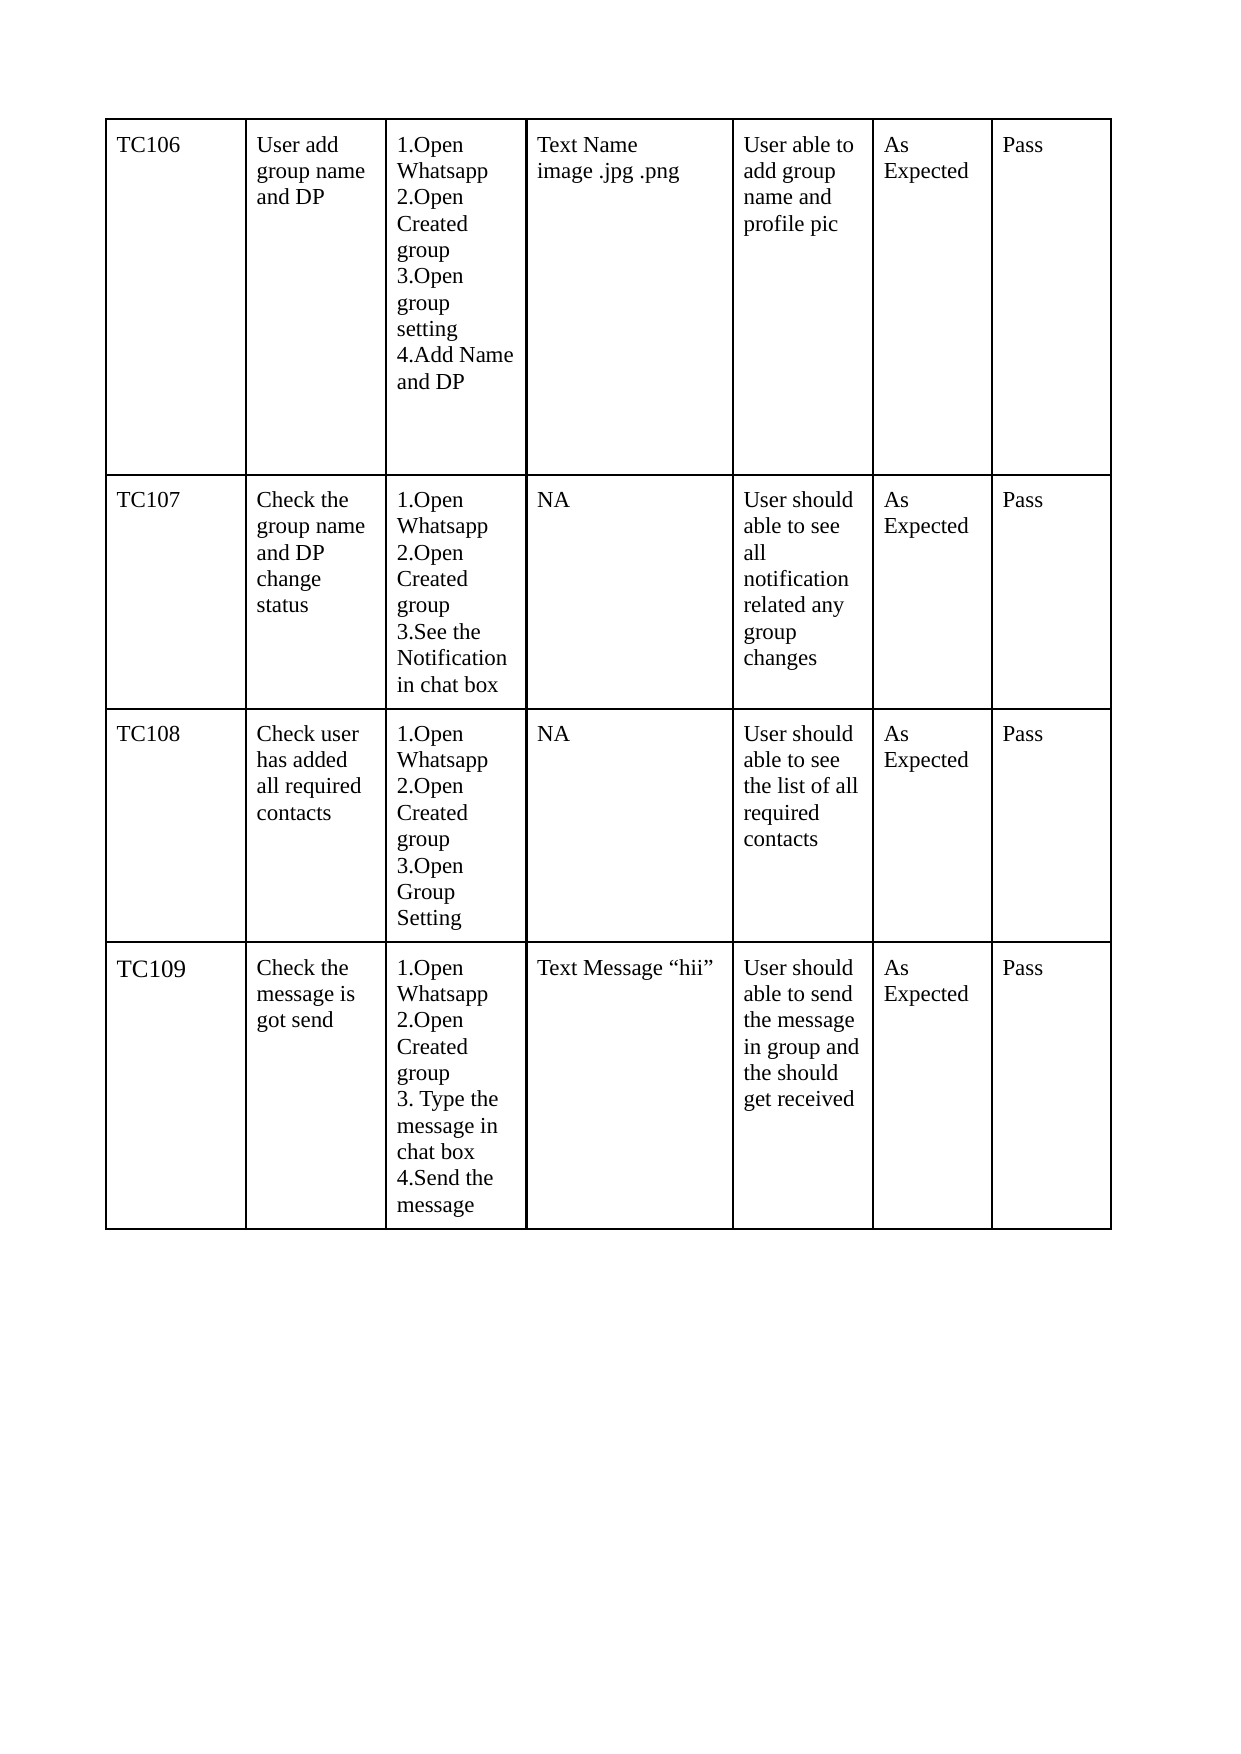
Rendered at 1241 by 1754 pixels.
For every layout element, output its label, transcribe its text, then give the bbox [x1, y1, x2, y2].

table_cell User should able to see the list of all required contacts [734, 710, 872, 941]
table_cell Text Message “hii” [528, 943, 732, 1228]
table_cell Pass [993, 710, 1110, 941]
table_cell NA [528, 710, 732, 941]
table_cell TC106 [107, 120, 245, 474]
table_cell TC107 [107, 476, 245, 707]
table_cell As Expected [874, 476, 991, 707]
table_cell User should able to see all notification related any group changes [734, 476, 872, 707]
table_cell User add group name and DP [247, 120, 385, 474]
table_cell 1.Open Whatsapp 2.Open Created group 3. Type the message in chat box 4.Send the message [387, 943, 525, 1228]
table_cell Pass [993, 476, 1110, 707]
table_cell 1.Open Whatsapp 2.Open Created group 3.Open Group Setting [387, 710, 525, 941]
table_cell Text Name image .jpg .png [528, 120, 732, 474]
table_cell TC109 [107, 943, 245, 1228]
table_cell 1.Open Whatsapp 2.Open Created group 3.Open group setting 4.Add Name and DP [387, 120, 525, 474]
table_cell Check the message is got send [247, 943, 385, 1228]
table_cell Pass [993, 943, 1110, 1228]
table_cell 1.Open Whatsapp 2.Open Created group 3.See the Notification in chat box [387, 476, 525, 707]
table_cell User able to add group name and profile pic [734, 120, 872, 474]
table_cell Pass [993, 120, 1110, 474]
table_cell As Expected [874, 710, 991, 941]
table_cell Check the group name and DP change status [247, 476, 385, 707]
table_cell User should able to send the message in group and the should get received [734, 943, 872, 1228]
table_cell TC108 [107, 710, 245, 941]
table_cell NA [528, 476, 732, 707]
table_cell As Expected [874, 120, 991, 474]
table_cell As Expected [874, 943, 991, 1228]
table_cell Check user has added all required contacts [247, 710, 385, 941]
